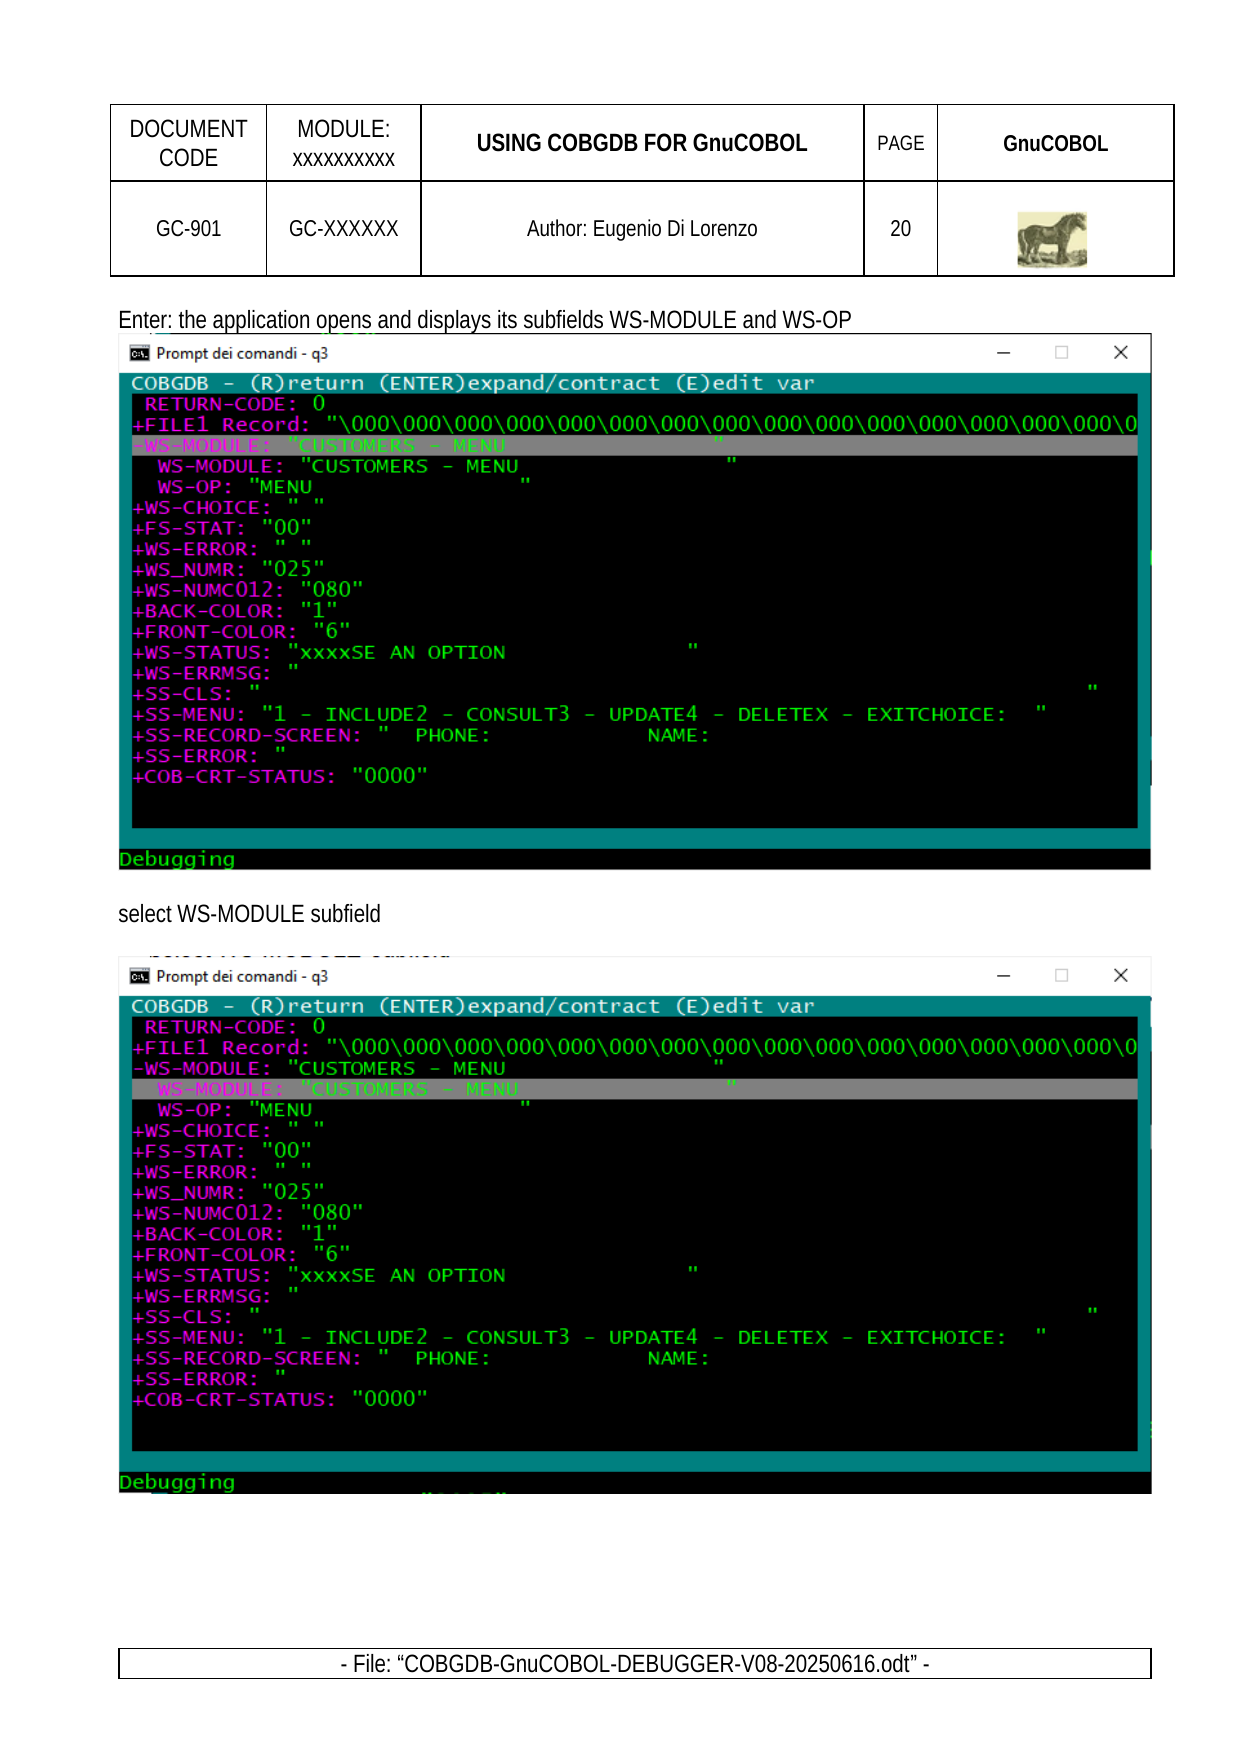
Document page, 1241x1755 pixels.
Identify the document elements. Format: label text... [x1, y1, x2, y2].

text Enter: the application opens and displays its subfields WS-MODULE and WS-OP [118, 305, 1152, 333]
text select WS-MODULE subfield [118, 899, 1152, 928]
